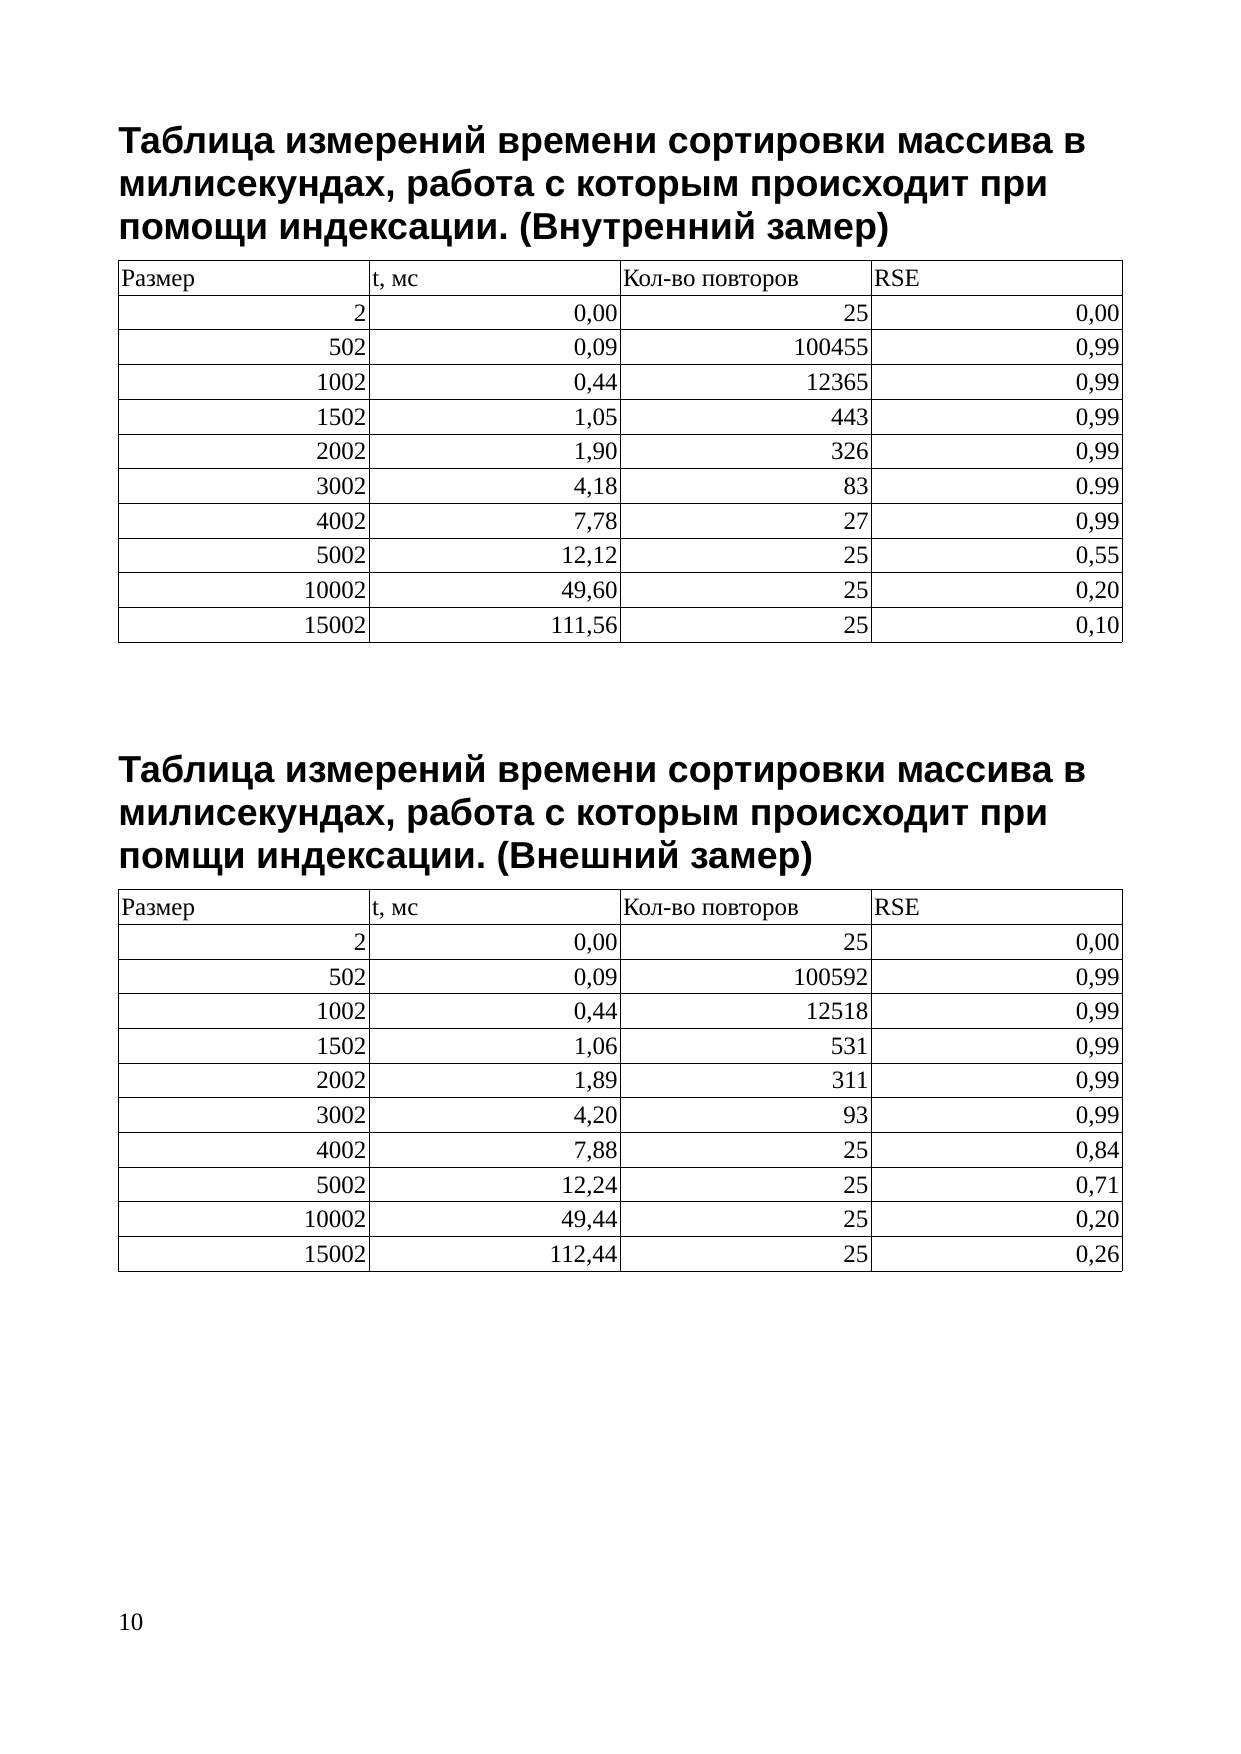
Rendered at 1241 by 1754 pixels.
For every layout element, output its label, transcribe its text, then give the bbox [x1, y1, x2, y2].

table_cell 0,00 [872, 296, 1122, 329]
table_cell 5002 [119, 1168, 369, 1201]
table_cell 25 [621, 1202, 871, 1236]
table_cell 12365 [621, 365, 871, 399]
table_cell 49,44 [370, 1202, 620, 1236]
table_cell 12,12 [370, 539, 620, 572]
table_cell 0,99 [872, 504, 1122, 537]
table_cell 0,71 [872, 1168, 1122, 1201]
table_cell 4,20 [370, 1098, 620, 1132]
table_cell 100455 [621, 330, 871, 364]
table_cell 1,06 [370, 1029, 620, 1063]
table_cell 49,60 [370, 573, 620, 607]
table_cell 1002 [119, 365, 369, 399]
table_cell 0,09 [370, 960, 620, 993]
table_cell 0,10 [872, 608, 1122, 642]
table_cell 83 [621, 469, 871, 503]
table_cell 0,09 [370, 330, 620, 364]
table_cell 0,99 [872, 365, 1122, 399]
table_cell 12,24 [370, 1168, 620, 1201]
table_cell 15002 [119, 608, 369, 642]
table_cell 5002 [119, 539, 369, 572]
table_cell 2 [119, 925, 369, 958]
table_header Размер [119, 261, 369, 295]
table_cell 2 [119, 296, 369, 329]
table_cell 0,99 [872, 1098, 1122, 1132]
table_cell 0,20 [872, 1202, 1122, 1236]
table_cell 4,18 [370, 469, 620, 503]
table_cell 502 [119, 330, 369, 364]
table_cell 10002 [119, 1202, 369, 1236]
table_cell 0,26 [872, 1237, 1122, 1271]
table_cell 2002 [119, 435, 369, 468]
table_cell 0,84 [872, 1133, 1122, 1167]
table_cell 3002 [119, 1098, 369, 1132]
table_cell 502 [119, 960, 369, 993]
table_cell 311 [621, 1064, 871, 1097]
table_cell 25 [621, 608, 871, 642]
table_cell 25 [621, 1237, 871, 1271]
subtitle Таблица измерений времени сортировки массива в милисекундах, работа с которым происходит при помощи индексации. (Внутренний замер) [118, 118, 1122, 247]
table_header Кол-во повторов [621, 261, 871, 295]
table_cell 0,44 [370, 994, 620, 1028]
table_cell 0,99 [872, 435, 1122, 468]
table_cell 93 [621, 1098, 871, 1132]
table_cell 531 [621, 1029, 871, 1063]
table_cell 15002 [119, 1237, 369, 1271]
table_cell 25 [621, 1133, 871, 1167]
table_header Кол-во повторов [621, 890, 871, 924]
table_header RSE [872, 261, 1122, 295]
table_header Размер [119, 890, 369, 924]
table_cell 1502 [119, 1029, 369, 1063]
table_cell 112,44 [370, 1237, 620, 1271]
table_header RSE [872, 890, 1122, 924]
table_cell 1002 [119, 994, 369, 1028]
table_cell 27 [621, 504, 871, 537]
table_cell 326 [621, 435, 871, 468]
table_cell 1502 [119, 400, 369, 433]
table_cell 0,99 [872, 1064, 1122, 1097]
table_cell 0,99 [872, 400, 1122, 433]
subtitle Таблица измерений времени сортировки массива в милисекундах, работа с которым происходит при помщи индексации. (Внешний замер) [118, 747, 1122, 877]
table_cell 1,05 [370, 400, 620, 433]
table_cell 3002 [119, 469, 369, 503]
table_cell 25 [621, 925, 871, 958]
table_cell 0,00 [370, 925, 620, 958]
table_cell 0,00 [370, 296, 620, 329]
table_cell 10002 [119, 573, 369, 607]
table_cell 100592 [621, 960, 871, 993]
table_cell 0,00 [872, 925, 1122, 958]
table_cell 1,89 [370, 1064, 620, 1097]
table_cell 111,56 [370, 608, 620, 642]
table_cell 12518 [621, 994, 871, 1028]
table_cell 7,78 [370, 504, 620, 537]
table_cell 0,99 [872, 1029, 1122, 1063]
table_cell 2002 [119, 1064, 369, 1097]
table_cell 0,55 [872, 539, 1122, 572]
table_cell 0,99 [872, 960, 1122, 993]
table_cell 443 [621, 400, 871, 433]
table_cell 0,20 [872, 573, 1122, 607]
table_cell 0.99 [872, 469, 1122, 503]
table_header t, мс [370, 890, 620, 924]
table_cell 1,90 [370, 435, 620, 468]
table_cell 25 [621, 539, 871, 572]
table_cell 4002 [119, 504, 369, 537]
table_cell 0,44 [370, 365, 620, 399]
table_cell 25 [621, 296, 871, 329]
table_cell 0,99 [872, 994, 1122, 1028]
table_cell 0,99 [872, 330, 1122, 364]
table_cell 4002 [119, 1133, 369, 1167]
table_cell 25 [621, 573, 871, 607]
table_cell 7,88 [370, 1133, 620, 1167]
table_cell 25 [621, 1168, 871, 1201]
table_header t, мс [370, 261, 620, 295]
